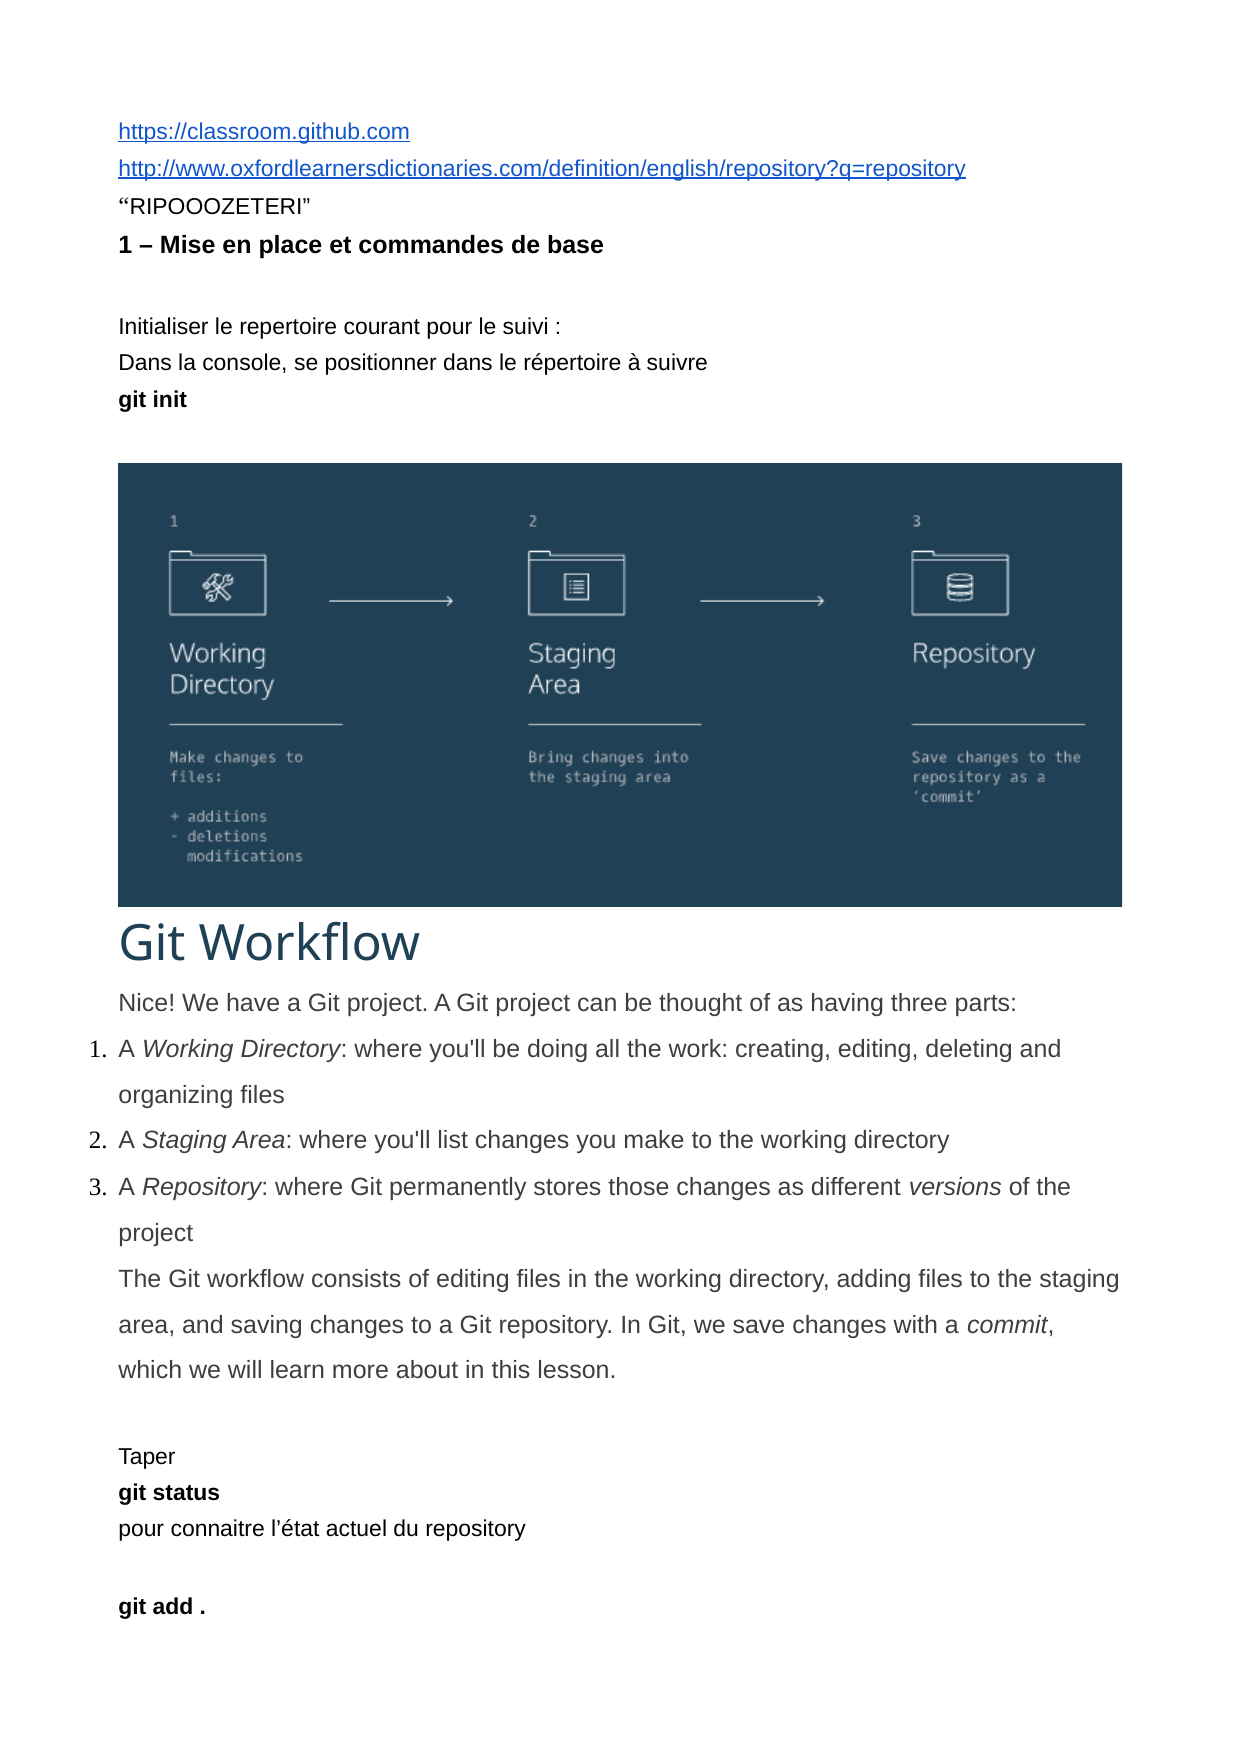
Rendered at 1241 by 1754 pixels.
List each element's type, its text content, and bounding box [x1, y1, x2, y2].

subtitle Git Workflow [118, 907, 1122, 975]
text “RIPOOOZETERI” [118, 191, 1122, 219]
text Dans la console, se positionner dans le répertoire à suivre [118, 349, 1122, 376]
text The Git workflow consists of editing files in the working directory, adding files to the staging area, and saving changes to a Git repository. In Git, we save changes with a commit, which we will learn more about in this lesson. [118, 1264, 1122, 1384]
text git init [118, 386, 1122, 412]
text git status [118, 1479, 1122, 1505]
list A Repository: where Git permanently stores those changes as different versions of the project [118, 1172, 1122, 1246]
text 1 – Mise en place et commandes de base [118, 230, 1122, 259]
list A Working Directory: where you'll be doing all the work: creating, editing, deleting and organizing files [118, 1033, 1122, 1108]
picture [118, 463, 1123, 907]
text Taper [118, 1443, 1122, 1469]
text Initialiser le repertoire courant pour le suivi : [118, 313, 1122, 339]
text Nice! We have a Git project. A Git project can be thought of as having three parts: [118, 988, 1122, 1016]
text pour connaitre l’état actuel du repository [118, 1515, 1122, 1542]
list A Staging Area: where you'll list changes you make to the working directory [118, 1126, 1122, 1154]
text git add . [118, 1593, 1122, 1619]
text https://classroom.github.com [118, 118, 1122, 144]
text http://www.oxfordlearnersdictionaries.com/definition/english/repository?q=repository [118, 154, 1122, 181]
